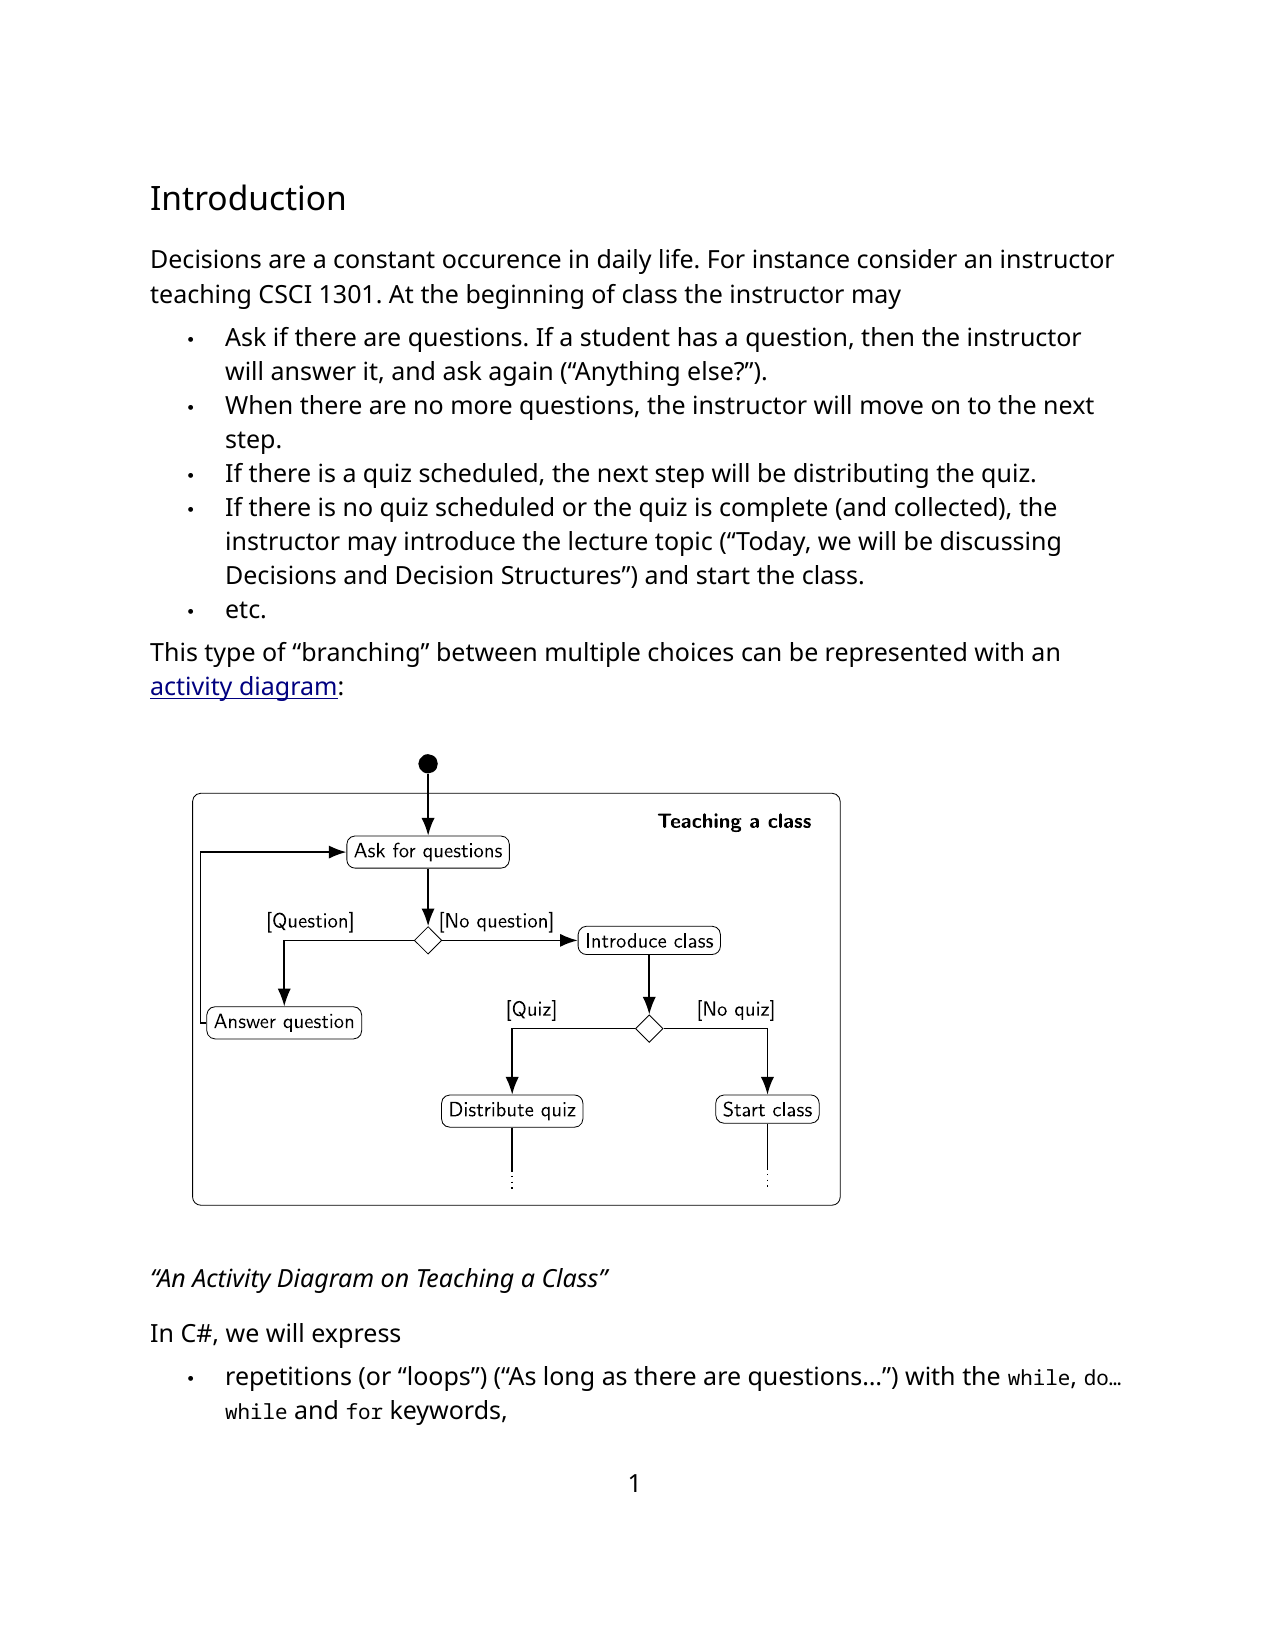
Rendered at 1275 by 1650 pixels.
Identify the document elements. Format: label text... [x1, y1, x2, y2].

list If there is no quiz scheduled or the quiz is complete (and collected), the instructor may introduce the lecture topic (“Today, we will be discussing Decisions and Decision Structures”) and start the class. [187, 489, 1125, 592]
list If there is a quiz scheduled, the next step will be distributing the quiz. [187, 456, 1125, 489]
list repetitions (or “loops”) (“As long as there are questions…”) with the while, do…while and for keywords, [187, 1359, 1125, 1427]
list When there are no more questions, the instructor will move on to the next step. [187, 387, 1125, 456]
text In C#, we will express [150, 1316, 1125, 1350]
text Decisions are a constant occurence in daily life. For instance consider an instructor teaching CSCI 1301. At the beginning of class the instructor may [150, 242, 1125, 310]
list Ask if there are questions. If a student has a question, then the instructor will answer it, and ask again (“Anything else?”). [187, 319, 1125, 387]
list etc. [187, 592, 1125, 626]
text “An Activity Diagram on Teaching a Class” [150, 1260, 1125, 1294]
text This type of “branching” between multiple choices can be represented with an activity diagram: [150, 635, 1125, 703]
subtitle Introduction [150, 175, 1125, 221]
